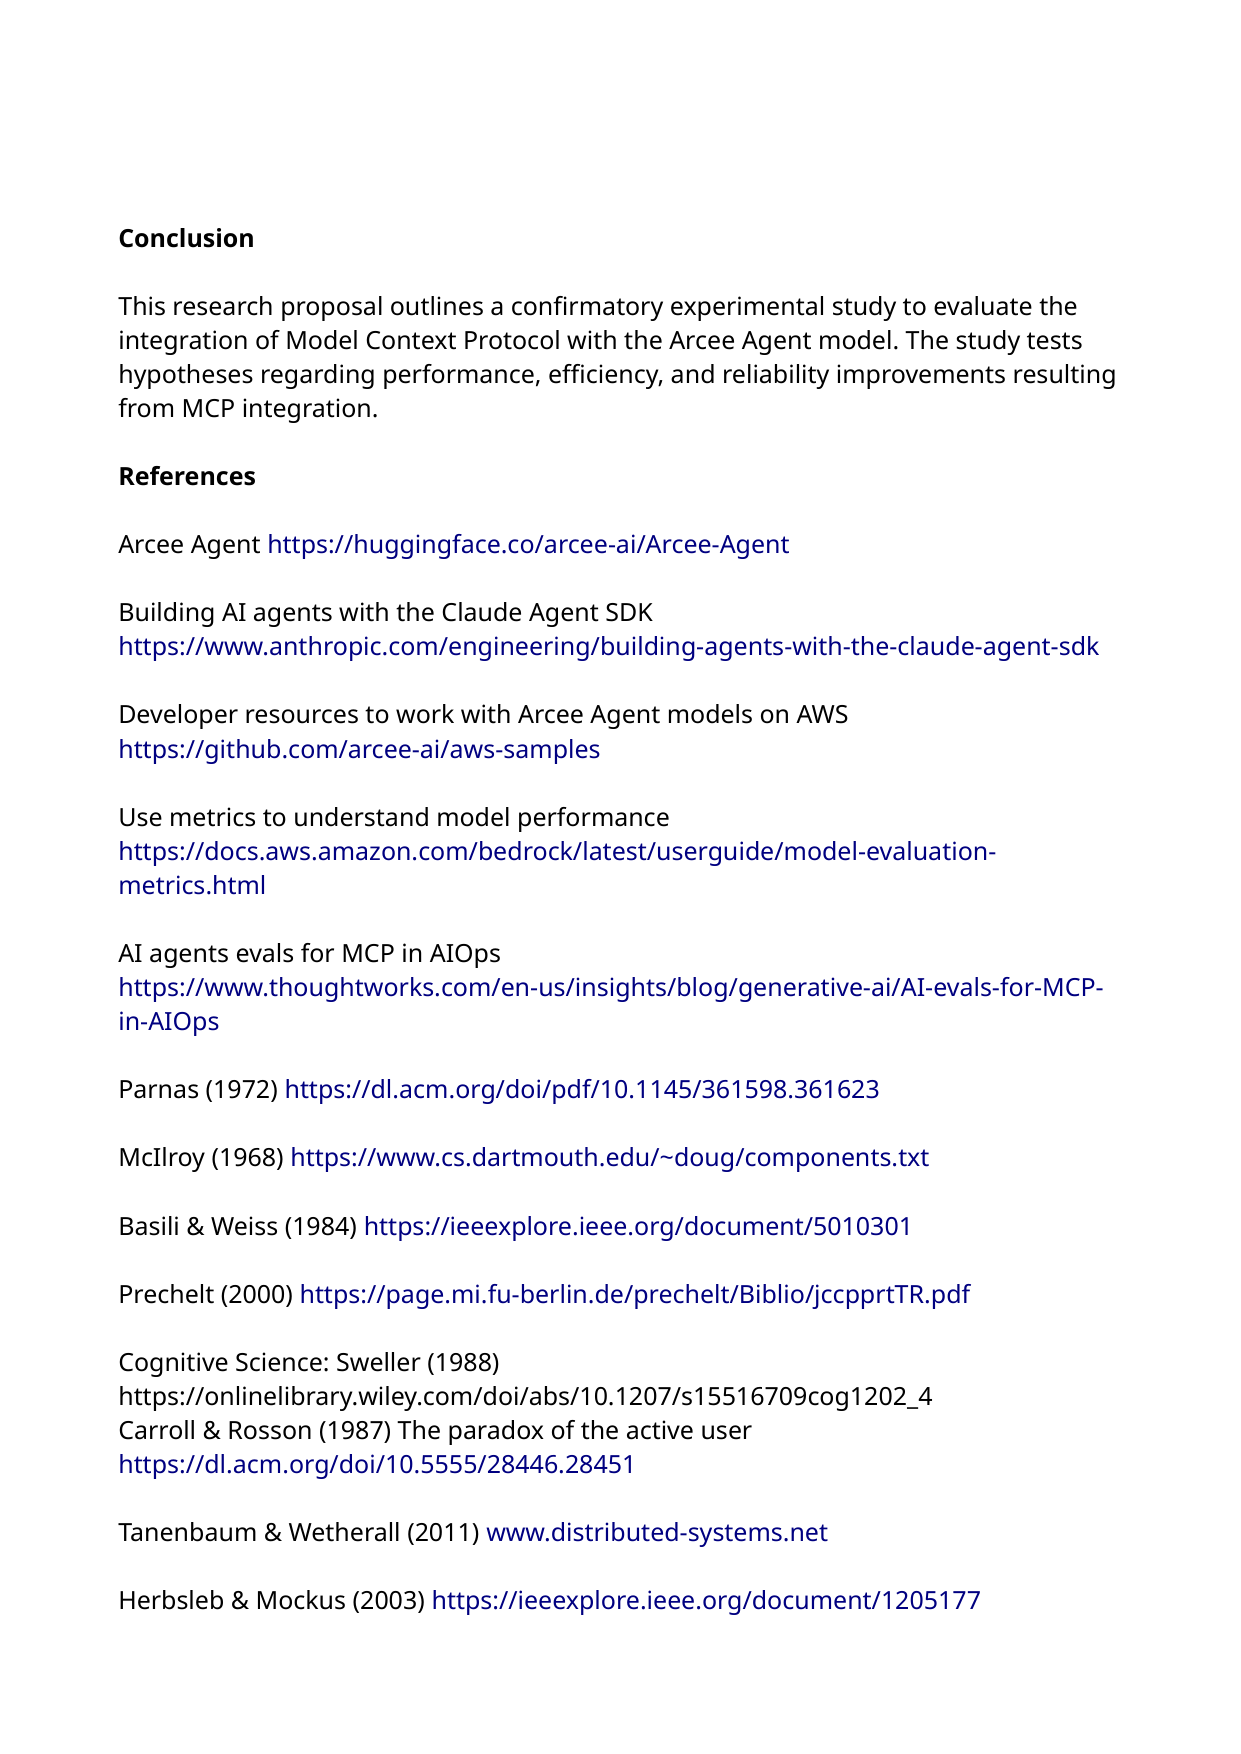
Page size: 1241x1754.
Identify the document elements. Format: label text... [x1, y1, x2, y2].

text Prechelt (2000) https://page.mi.fu-berlin.de/prechelt/Biblio/jccpprtTR.pdf [118, 1276, 1122, 1310]
text Developer resources to work with Arcee Agent models on AWS https://github.com/arcee-ai/aws-samples [118, 697, 1122, 765]
text Conclusion [118, 220, 1122, 254]
text McIlroy (1968) https://www.cs.dartmouth.edu/~doug/components.txt [118, 1140, 1122, 1174]
text Use metrics to understand model performance https://docs.aws.amazon.com/bedrock/latest/userguide/model-evaluation-metrics.html [118, 799, 1122, 902]
text Arcee Agent https://huggingface.co/arcee-ai/Arcee-Agent [118, 527, 1122, 561]
text Tanenbaum & Wetherall (2011) www.distributed-systems.net [118, 1515, 1122, 1549]
text AI agents evals for MCP in AIOps https://www.thoughtworks.com/en-us/insights/blog/generative-ai/AI-evals-for-MCP-in-AIOps [118, 936, 1122, 1038]
text Carroll & Rosson (1987) The paradox of the active user https://dl.acm.org/doi/10.5555/28446.28451 [118, 1412, 1122, 1481]
text Cognitive Science: Sweller (1988) https://onlinelibrary.wiley.com/doi/abs/10.1207/s15516709cog1202_4 [118, 1344, 1122, 1412]
text Building AI agents with the Claude Agent SDK https://www.anthropic.com/engineering/building-agents-with-the-claude-agent-sdk [118, 595, 1122, 663]
text Parnas (1972) https://dl.acm.org/doi/pdf/10.1145/361598.361623 [118, 1072, 1122, 1106]
text References [118, 459, 1122, 493]
text Basili & Weiss (1984) https://ieeexplore.ieee.org/document/5010301 [118, 1208, 1122, 1242]
text This research proposal outlines a confirmatory experimental study to evaluate the integration of Model Context Protocol with the Arcee Agent model. The study tests hypotheses regarding performance, efficiency, and reliability improvements resulting from MCP integration. [118, 288, 1122, 425]
text Herbsleb & Mockus (2003) https://ieeexplore.ieee.org/document/1205177 [118, 1583, 1122, 1617]
